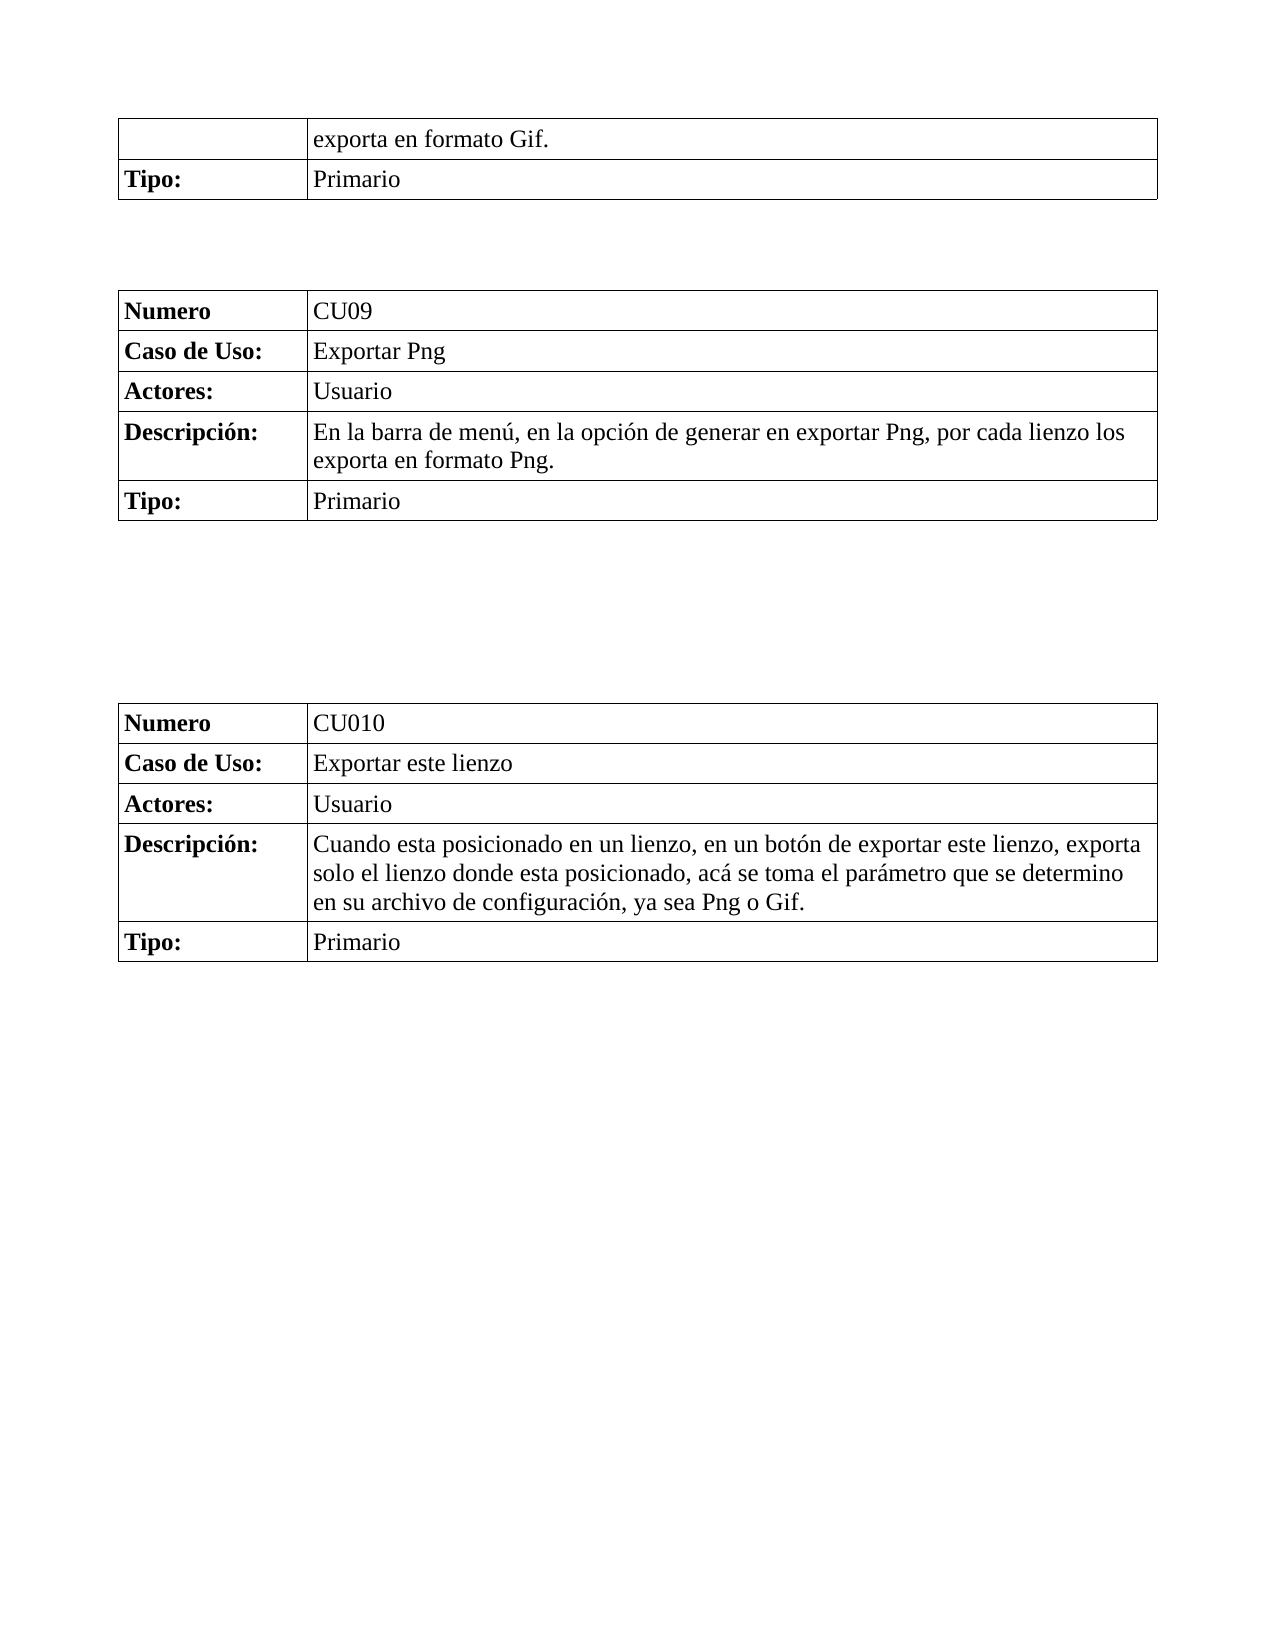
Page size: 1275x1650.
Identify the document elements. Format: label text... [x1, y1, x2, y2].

table_cell Caso de Uso: [119, 331, 307, 371]
table_cell Exportar este lienzo [308, 744, 1157, 783]
table_cell Primario [308, 160, 1157, 199]
table_cell Descripción: [119, 824, 307, 921]
table_cell Usuario [308, 372, 1157, 411]
table_header CU09 [308, 291, 1157, 330]
table_header Numero [119, 704, 307, 743]
table_cell Actores: [119, 784, 307, 823]
table_cell Usuario [308, 784, 1157, 823]
table_cell Tipo: [119, 481, 307, 520]
table_cell Caso de Uso: [119, 744, 307, 783]
table_cell En la barra de menú, en la opción de generar en exportar Png, por cada lienzo los exporta en formato Png. [308, 412, 1157, 480]
table_cell Primario [308, 481, 1157, 520]
table_cell Exportar Png [308, 331, 1157, 371]
table_cell Tipo: [119, 160, 307, 199]
table_header CU010 [308, 704, 1157, 743]
table_header Numero [119, 291, 307, 330]
table_cell exporta en formato Gif. [308, 119, 1157, 158]
table_cell Cuando esta posicionado en un lienzo, en un botón de exportar este lienzo, exporta solo el lienzo donde esta posicionado, acá se toma el parámetro que se determino en su archivo de configuración, ya sea Png o Gif. [308, 824, 1157, 921]
table_cell Actores: [119, 372, 307, 411]
table_cell [119, 119, 307, 158]
table_cell Descripción: [119, 412, 307, 480]
table_cell Primario [308, 922, 1157, 961]
table_cell Tipo: [119, 922, 307, 961]
